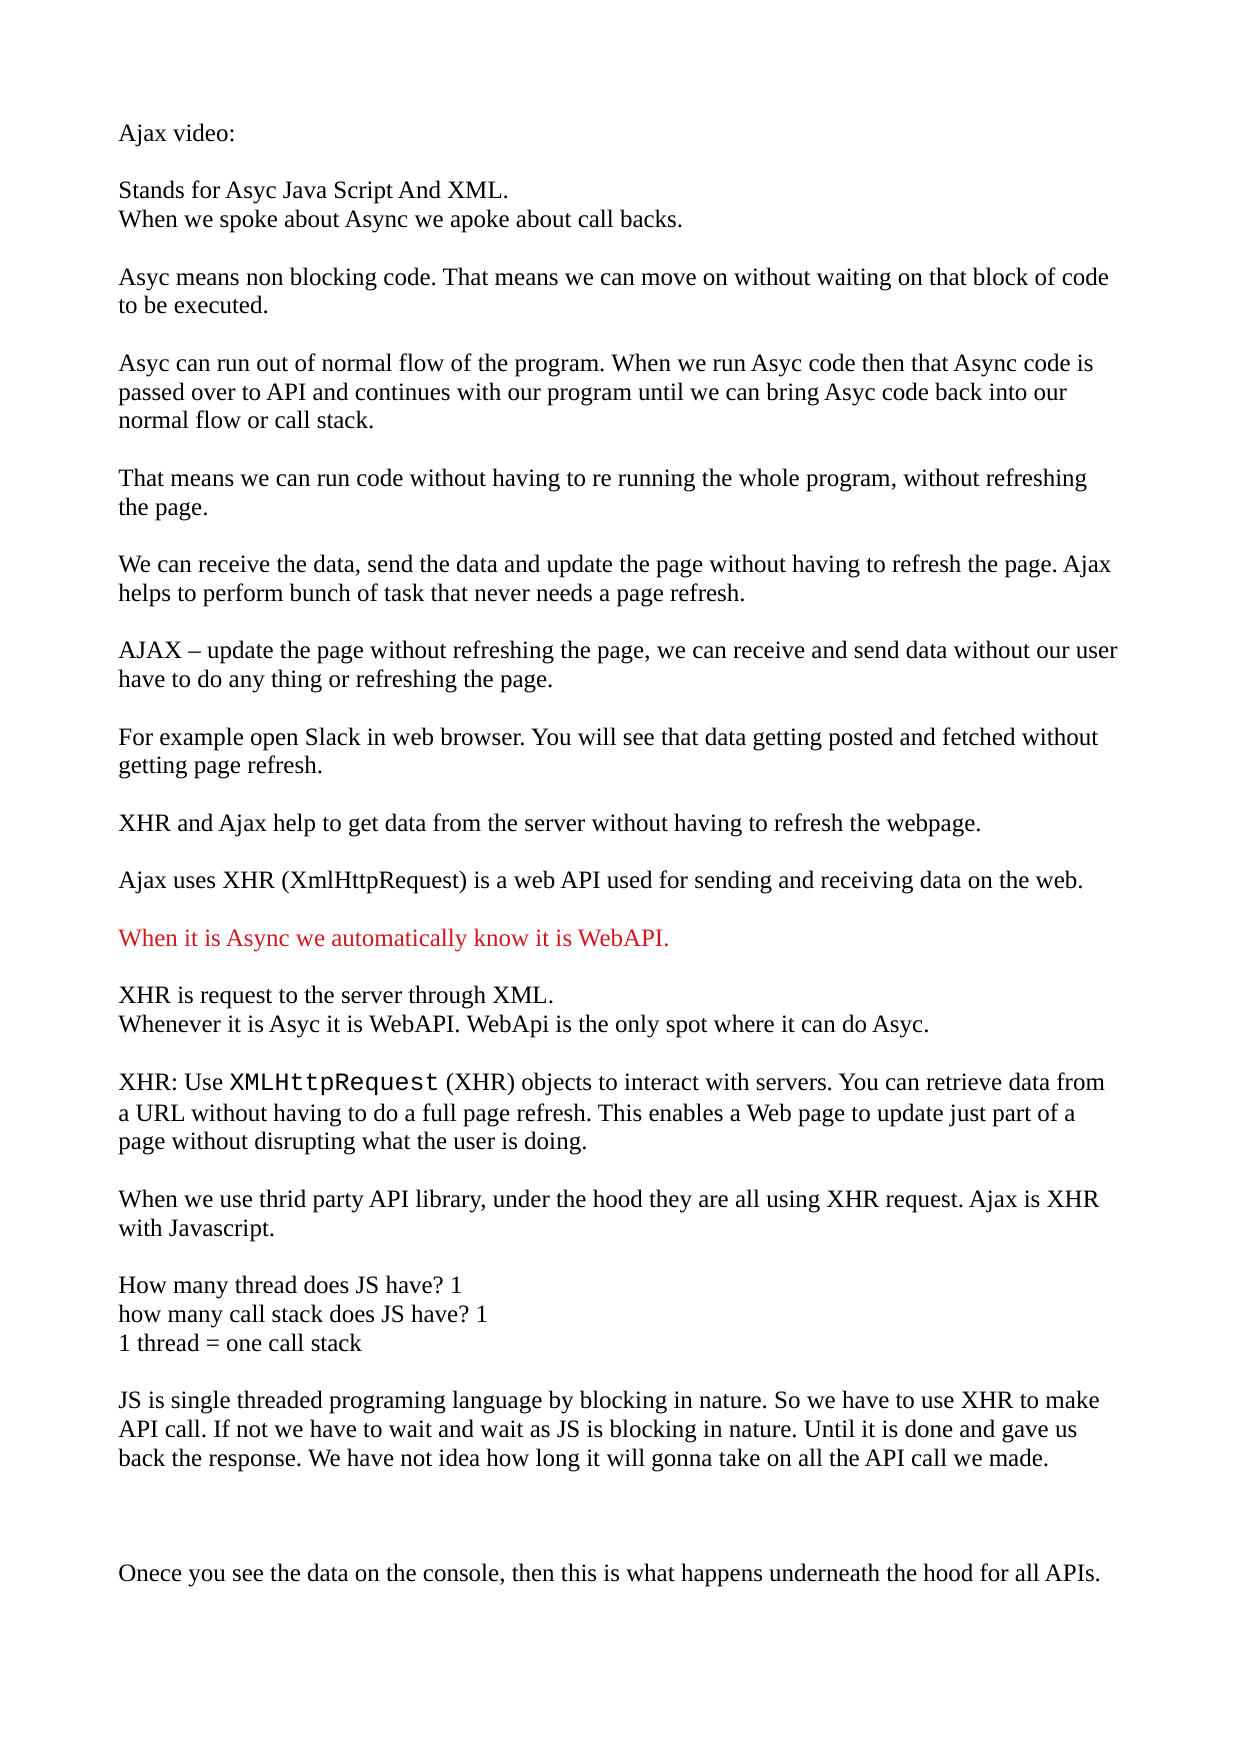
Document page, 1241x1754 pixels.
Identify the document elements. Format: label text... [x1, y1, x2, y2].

text XHR and Ajax help to get data from the server without having to refresh the webpage. [118, 808, 1122, 837]
text How many thread does JS have? 1 [118, 1270, 1122, 1299]
text Onece you see the data on the console, then this is what happens underneath the hood for all APIs. [118, 1558, 1122, 1586]
text When we spoke about Async we apoke about call backs. [118, 204, 1122, 233]
text XHR is request to the server through XML. [118, 981, 1122, 1009]
text Asyc can run out of normal flow of the program. When we run Asyc code then that Async code is passed over to API and continues with our program until we can bring Asyc code back into our normal flow or call stack. [118, 348, 1122, 434]
text We can receive the data, send the data and update the page without having to refresh the page. Ajax helps to perform bunch of task that never needs a page refresh. [118, 549, 1122, 607]
text XHR: Use XMLHttpRequest (XHR) objects to interact with servers. You can retrieve data from a URL without having to do a full page refresh. This enables a Web page to update just part of a page without disrupting what the user is doing. [118, 1067, 1122, 1155]
text When it is Async we automatically know it is WebAPI. [118, 923, 1122, 952]
text Stands for Asyc Java Script And XML. [118, 176, 1122, 204]
text Ajax video: [118, 118, 1122, 147]
text When we use thrid party API library, under the hood they are all using XHR request. Ajax is XHR with Javascript. [118, 1184, 1122, 1241]
text That means we can run code without having to re running the whole program, without refreshing the page. [118, 463, 1122, 521]
text For example open Slack in web browser. You will see that data getting posted and fetched without getting page refresh. [118, 722, 1122, 779]
text Whenever it is Asyc it is WebAPI. WebApi is the only spot where it can do Asyc. [118, 1009, 1122, 1038]
text how many call stack does JS have? 1 [118, 1299, 1122, 1328]
text 1 thread = one call stack [118, 1328, 1122, 1356]
text Ajax uses XHR (XmlHttpRequest) is a web API used for sending and receiving data on the web. [118, 866, 1122, 894]
text JS is single threaded programing language by blocking in nature. So we have to use XHR to make API call. If not we have to wait and wait as JS is blocking in nature. Until it is done and gave us back the response. We have not idea how long it will gonna take on all the API call we made. [118, 1385, 1122, 1471]
text AJAX – update the page without refreshing the page, we can receive and send data without our user have to do any thing or refreshing the page. [118, 636, 1122, 693]
text Asyc means non blocking code. That means we can move on without waiting on that block of code to be executed. [118, 262, 1122, 319]
